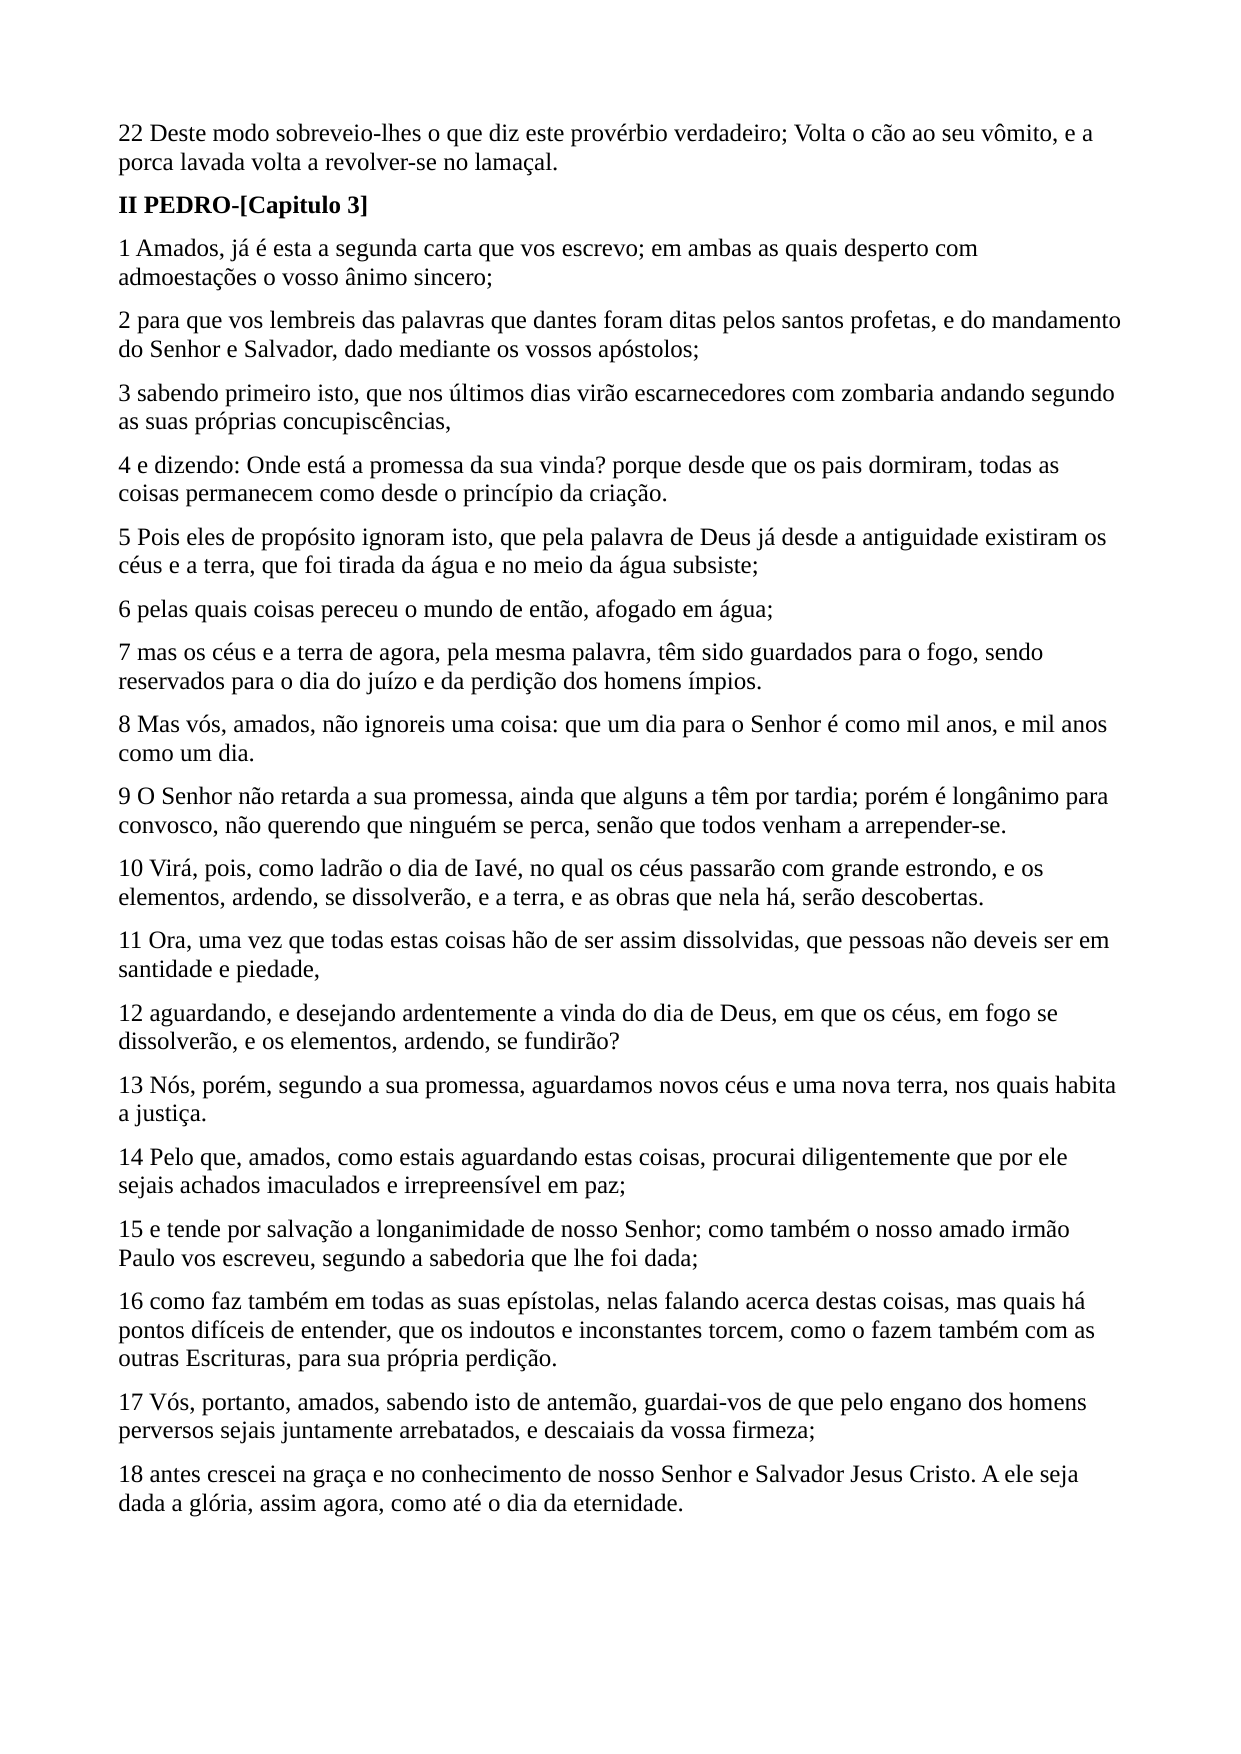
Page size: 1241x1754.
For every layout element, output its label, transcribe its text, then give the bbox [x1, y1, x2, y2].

text 15 e tende por salvação a longanimidade de nosso Senhor; como também o nosso amado irmão Paulo vos escreveu, segundo a sabedoria que lhe foi dada; [118, 1214, 1122, 1271]
text 8 Mas vós, amados, não ignoreis uma coisa: que um dia para o Senhor é como mil anos, e mil anos como um dia. [118, 709, 1122, 767]
text 13 Nós, porém, segundo a sua promessa, aguardamos novos céus e uma nova terra, nos quais habita a justiça. [118, 1070, 1122, 1127]
text 18 antes crescei na graça e no conhecimento de nosso Senhor e Salvador Jesus Cristo. A ele seja dada a glória, assim agora, como até o dia da eternidade. [118, 1459, 1122, 1516]
text 10 Virá, pois, como ladrão o dia de Iavé, no qual os céus passarão com grande estrondo, e os elementos, ardendo, se dissolverão, e a terra, e as obras que nela há, serão descobertas. [118, 853, 1122, 911]
text 3 sabendo primeiro isto, que nos últimos dias virão escarnecedores com zombaria andando segundo as suas próprias concupiscências, [118, 378, 1122, 435]
text 16 como faz também em todas as suas epístolas, nelas falando acerca destas coisas, mas quais há pontos difíceis de entender, que os indoutos e inconstantes torcem, como o fazem também com as outras Escrituras, para sua própria perdição. [118, 1286, 1122, 1372]
text II PEDRO-[Capitulo 3] [118, 190, 1122, 219]
text 17 Vós, portanto, amados, sabendo isto de antemão, guardai-vos de que pelo engano dos homens perversos sejais juntamente arrebatados, e descaiais da vossa firmeza; [118, 1387, 1122, 1444]
text 7 mas os céus e a terra de agora, pela mesma palavra, têm sido guardados para o fogo, sendo reservados para o dia do juízo e da perdição dos homens ímpios. [118, 637, 1122, 695]
text 4 e dizendo: Onde está a promessa da sua vinda? porque desde que os pais dormiram, todas as coisas permanecem como desde o princípio da criação. [118, 450, 1122, 507]
text 5 Pois eles de propósito ignoram isto, que pela palavra de Deus já desde a antiguidade existiram os céus e a terra, que foi tirada da água e no meio da água subsiste; [118, 522, 1122, 579]
text 22 Deste modo sobreveio-lhes o que diz este provérbio verdadeiro; Volta o cão ao seu vômito, e a porca lavada volta a revolver-se no lamaçal. [118, 118, 1122, 176]
text 11 Ora, uma vez que todas estas coisas hão de ser assim dissolvidas, que pessoas não deveis ser em santidade e piedade, [118, 926, 1122, 983]
text 12 aguardando, e desejando ardentemente a vinda do dia de Deus, em que os céus, em fogo se dissolverão, e os elementos, ardendo, se fundirão? [118, 998, 1122, 1055]
text 2 para que vos lembreis das palavras que dantes foram ditas pelos santos profetas, e do mandamento do Senhor e Salvador, dado mediante os vossos apóstolos; [118, 306, 1122, 363]
text 9 O Senhor não retarda a sua promessa, ainda que alguns a têm por tardia; porém é longânimo para convosco, não querendo que ninguém se perca, senão que todos venham a arrepender-se. [118, 781, 1122, 839]
text 14 Pelo que, amados, como estais aguardando estas coisas, procurai diligentemente que por ele sejais achados imaculados e irrepreensível em paz; [118, 1142, 1122, 1199]
text 1 Amados, já é esta a segunda carta que vos escrevo; em ambas as quais desperto com admoestações o vosso ânimo sincero; [118, 233, 1122, 291]
text 6 pelas quais coisas pereceu o mundo de então, afogado em água; [118, 594, 1122, 623]
